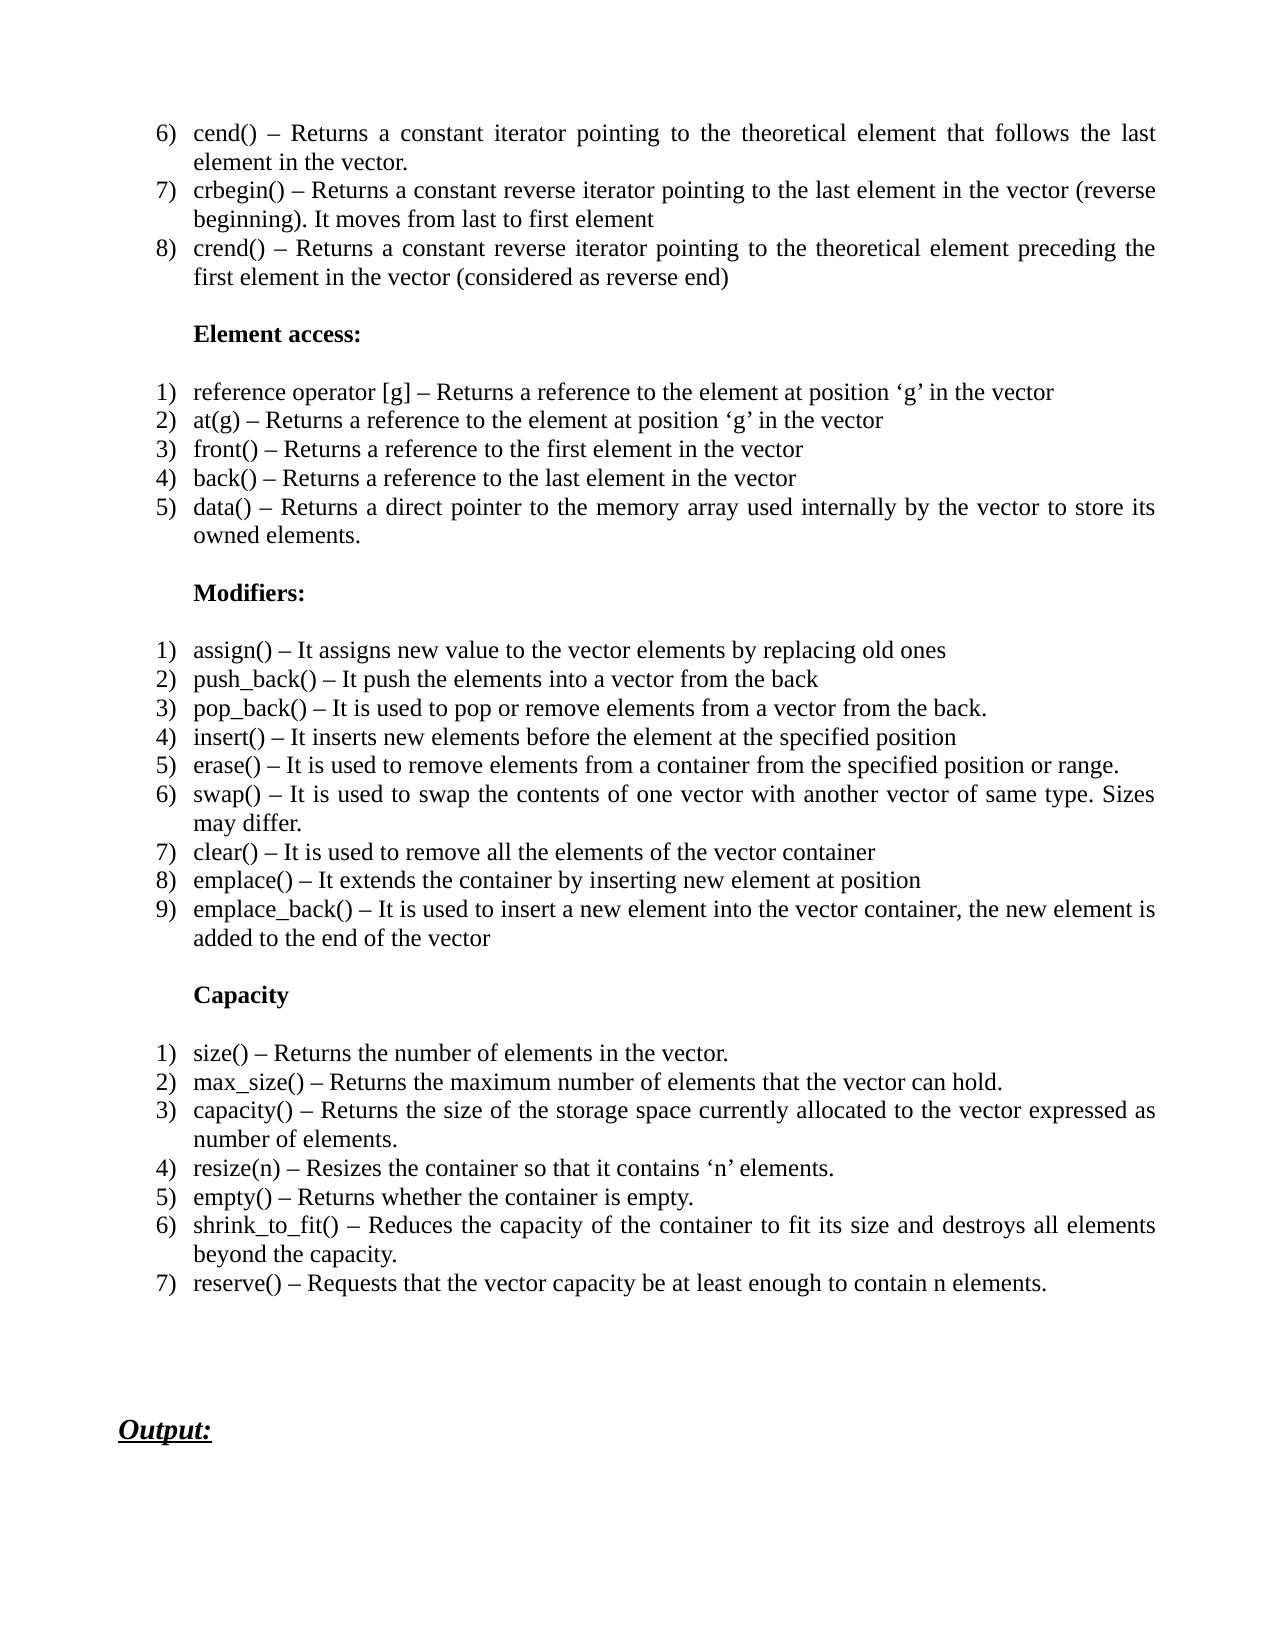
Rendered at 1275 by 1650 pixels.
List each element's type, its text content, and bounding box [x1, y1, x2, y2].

list at(g) – Returns a reference to the element at position ‘g’ in the vector [156, 406, 1157, 434]
list assign() – It assigns new value to the vector elements by replacing old ones [156, 636, 1157, 664]
text Capacity [193, 981, 1157, 1009]
list size() – Returns the number of elements in the vector. [156, 1038, 1157, 1067]
list reference operator [g] – Returns a reference to the element at position ‘g’ in the vector [156, 377, 1157, 406]
list resize(n) – Resizes the container so that it contains ‘n’ elements. [156, 1153, 1157, 1182]
list clear() – It is used to remove all the elements of the vector container [156, 837, 1157, 866]
list pop_back() – It is used to pop or remove elements from a vector from the back. [156, 693, 1157, 722]
list empty() – Returns whether the container is empty. [156, 1182, 1157, 1211]
list insert() – It inserts new elements before the element at the specified position [156, 722, 1157, 751]
list data() – Returns a direct pointer to the memory array used internally by the vector to store its owned elements. [156, 492, 1157, 549]
list reserve() – Requests that the vector capacity be at least enough to contain n elements. [156, 1268, 1157, 1297]
list capacity() – Returns the size of the storage space currently allocated to the vector expressed as number of elements. [156, 1096, 1157, 1153]
list shrink_to_fit() – Reduces the capacity of the container to fit its size and destroys all elements beyond the capacity. [156, 1211, 1157, 1268]
list swap() – It is used to swap the contents of one vector with another vector of same type. Sizes may differ. [156, 779, 1157, 837]
list erase() – It is used to remove elements from a container from the specified position or range. [156, 751, 1157, 779]
list back() – Returns a reference to the last element in the vector [156, 463, 1157, 492]
text Modifiers: [118, 578, 1157, 607]
list crbegin() – Returns a constant reverse iterator pointing to the last element in the vector (reverse beginning). It moves from last to first element [156, 176, 1157, 233]
list crend() – Returns a constant reverse iterator pointing to the theoretical element preceding the first element in the vector (considered as reverse end) [156, 233, 1157, 291]
list emplace_back() – It is used to insert a new element into the vector container, the new element is added to the end of the vector [156, 894, 1157, 952]
list front() – Returns a reference to the first element in the vector [156, 434, 1157, 463]
list cend() – Returns a constant iterator pointing to the theoretical element that follows the last element in the vector. [156, 118, 1157, 176]
text Element access: [193, 319, 1157, 348]
list push_back() – It push the elements into a vector from the back [156, 664, 1157, 693]
list emplace() – It extends the container by inserting new element at position [156, 866, 1157, 894]
text Output: [118, 1412, 1157, 1445]
list max_size() – Returns the maximum number of elements that the vector can hold. [156, 1067, 1157, 1096]
